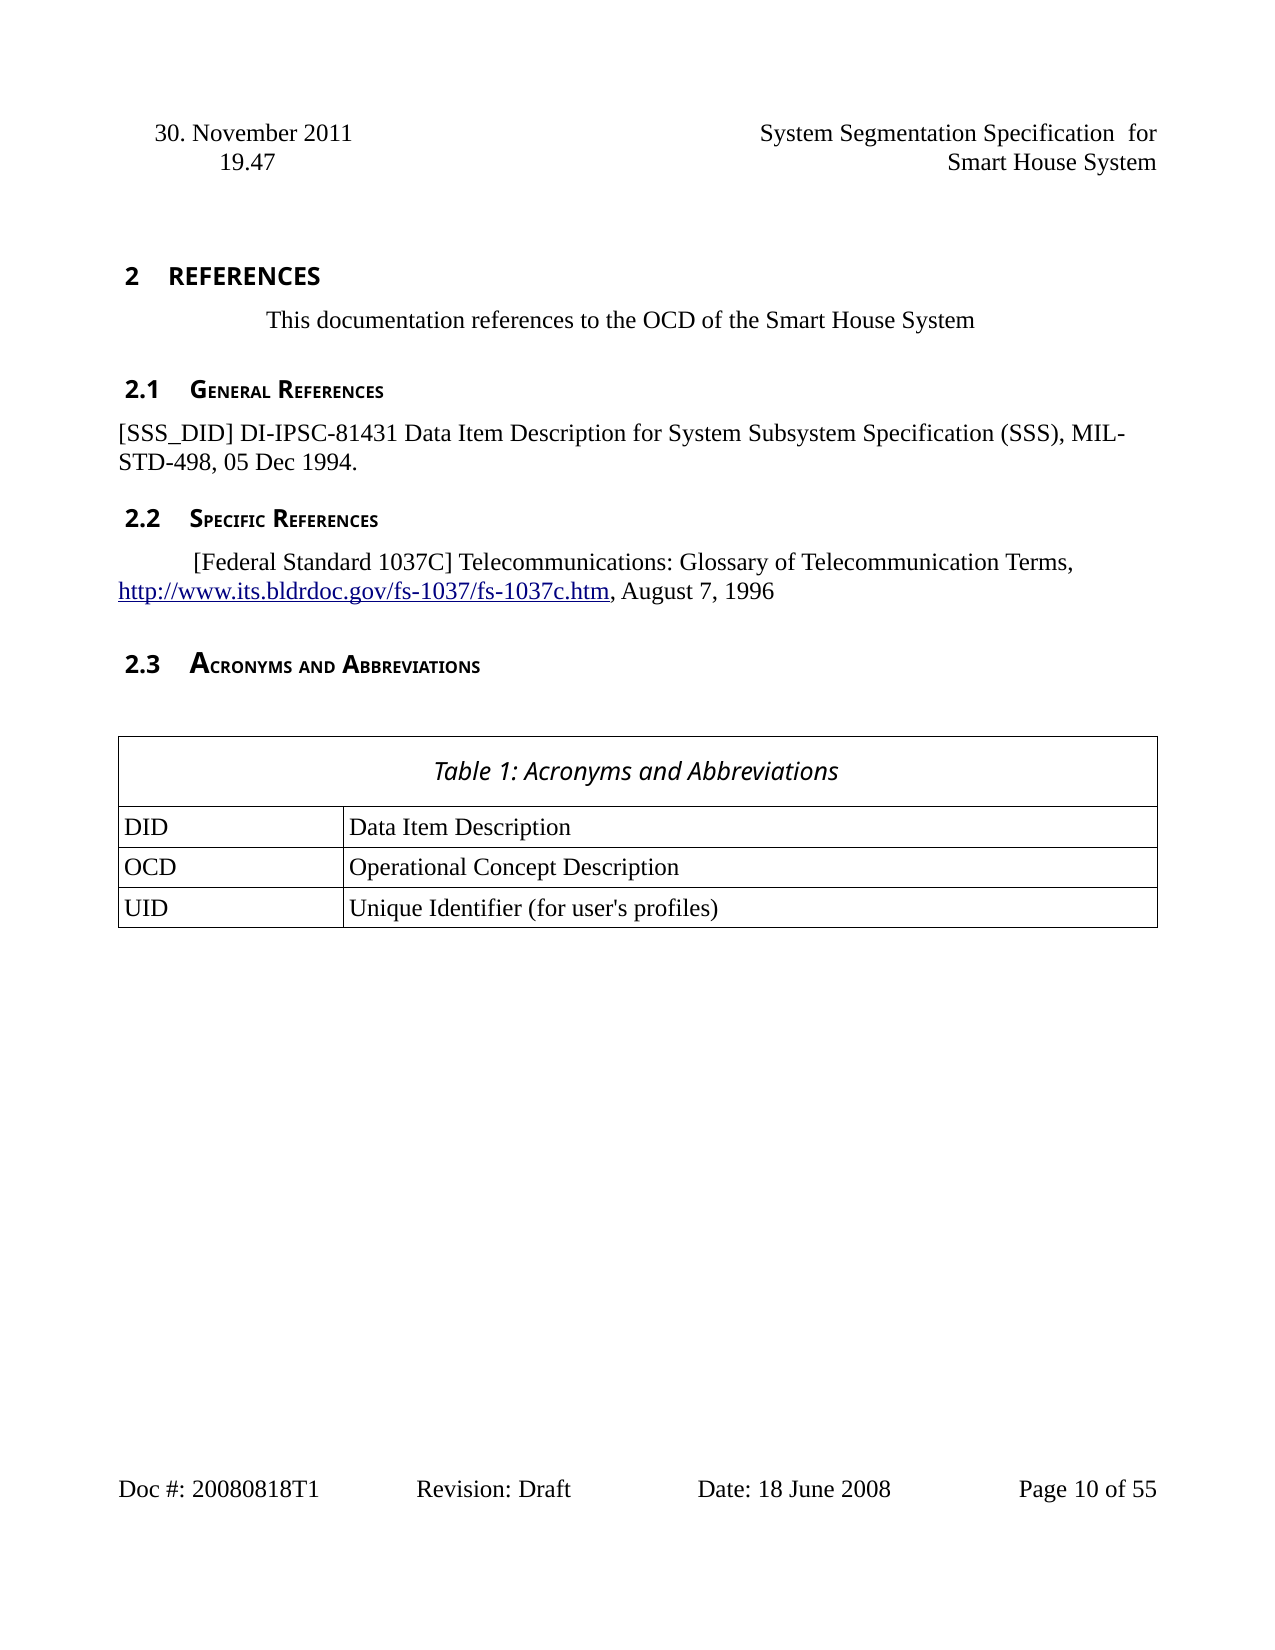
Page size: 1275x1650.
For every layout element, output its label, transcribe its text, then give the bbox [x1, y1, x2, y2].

table_cell Unique Identifier (for user's profiles) [344, 888, 1157, 927]
table_cell OCD [119, 848, 343, 887]
subtitle References [118, 259, 1157, 293]
text [SSS_DID] DI-IPSC-81431 Data Item Description for System Subsystem Specification (SSS), MIL-STD-498, 05 Dec 1994. [118, 418, 1157, 476]
table_cell DID [119, 807, 343, 847]
text This documentation references to the OCD of the Smart House System [118, 305, 1157, 334]
subtitle General References [118, 372, 1157, 406]
table_header Table 1: Acronyms and Abbreviations [119, 737, 1157, 806]
subtitle Specific References [118, 501, 1157, 535]
subtitle Acronyms and Abbreviations [118, 642, 1157, 682]
table_cell Data Item Description [344, 807, 1157, 847]
text [Federal Standard 1037C] Telecommunications: Glossary of Telecommunication Terms, http://www.its.bldrdoc.gov/fs-1037/fs-1037c.htm, August 7, 1996 [118, 547, 1157, 605]
table_cell UID [119, 888, 343, 927]
table_cell Operational Concept Description [344, 848, 1157, 887]
